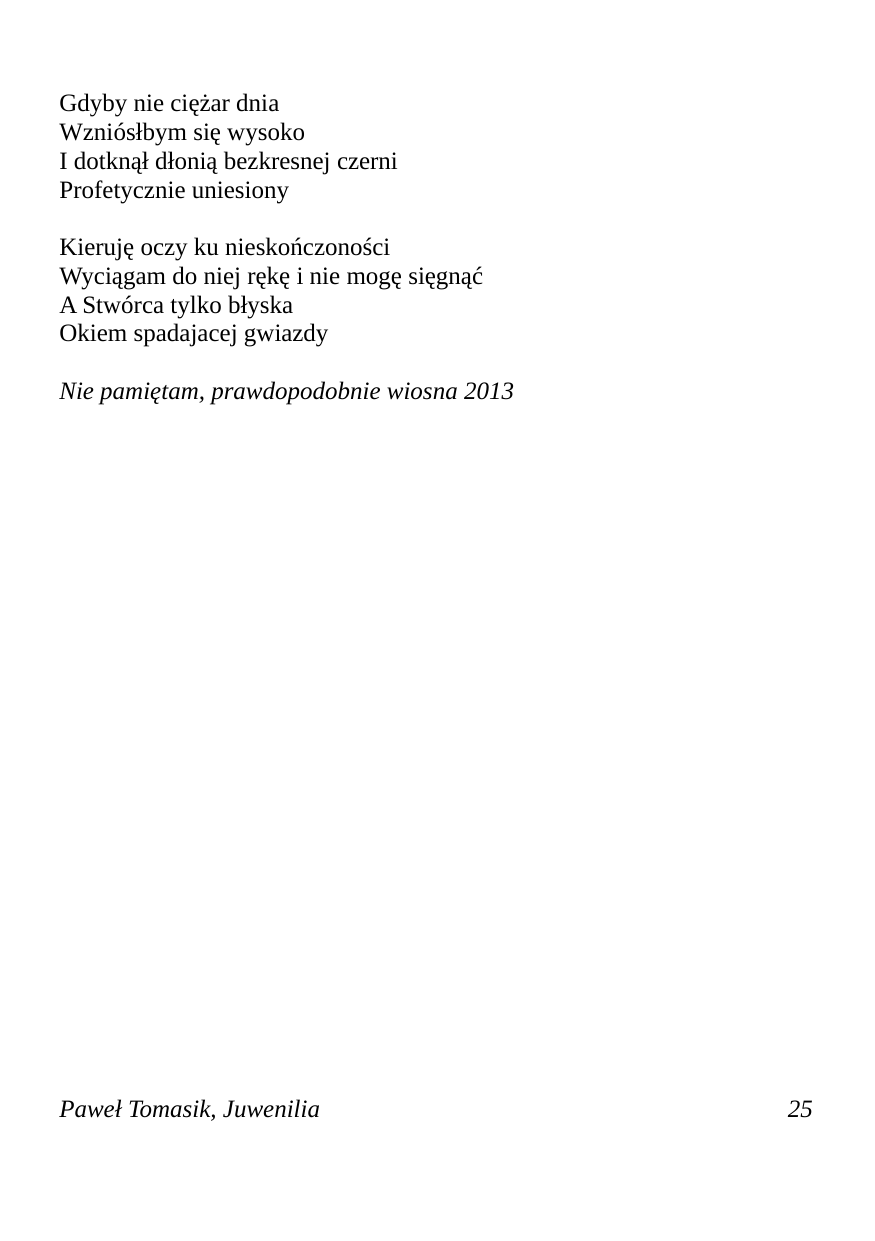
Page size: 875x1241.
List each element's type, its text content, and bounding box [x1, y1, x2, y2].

text Gdyby nie ciężar dnia [59, 88, 815, 117]
text Profetycznie uniesiony [59, 175, 815, 203]
text Okiem spadajacej gwiazdy [59, 318, 815, 347]
text I dotknął dłonią bezkresnej czerni [59, 146, 815, 175]
text Nie pamiętam, prawdopodobnie wiosna 2013 [59, 376, 815, 405]
text Kieruję oczy ku nieskończoności [59, 232, 815, 261]
text Wzniósłbym się wysoko [59, 117, 815, 146]
text A Stwórca tylko błyska [59, 290, 815, 318]
text Wyciągam do niej rękę i nie mogę sięgnąć [59, 261, 815, 290]
